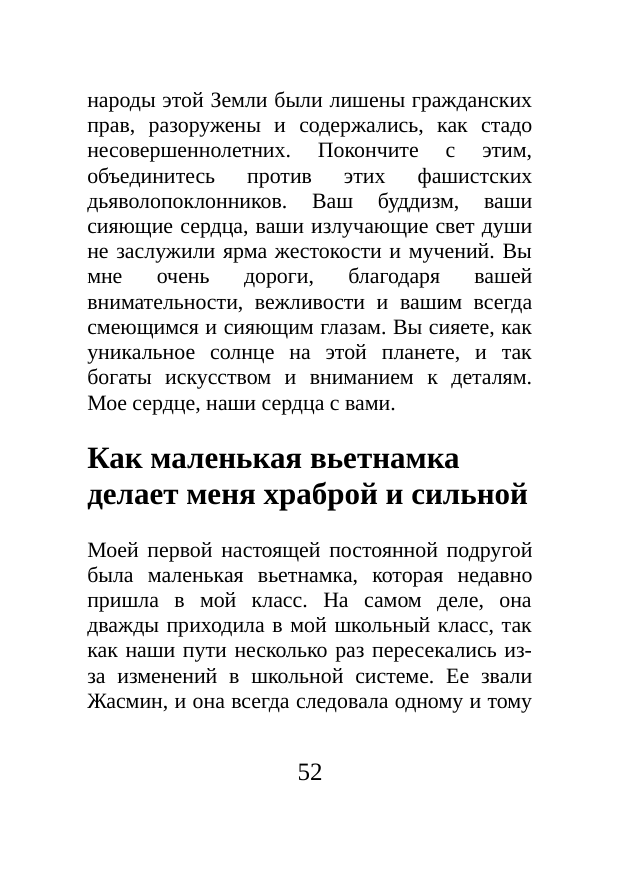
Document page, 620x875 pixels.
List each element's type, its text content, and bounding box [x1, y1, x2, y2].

text Моей первой настоящей постоянной подругой была маленькая вьетнамка, которая недавно пришла в мой класс. На самом деле, она дважды приходила в мой школьный класс, так как наши пути несколько раз пересекались из-за изменений в школьной системе. Ее звали Жасмин, и она всегда следовала одному и тому [87, 537, 532, 713]
text народы этой Земли были лишены гражданских прав, разоружены и содержались, как стадо несовершеннолетних. Покончите с этим, объединитесь против этих фашистских дьяволопоклонников. Ваш буддизм, ваши сияющие сердца, ваши излучающие свет души не заслужили ярма жестокости и мучений. Вы мне очень дороги, благодаря вашей внимательности, вежливости и вашим всегда смеющимся и сияющим глазам. Вы сияете, как уникальное солнце на этой планете, и так богаты искусством и вниманием к деталям. Мое сердце, наши сердца с вами. [87, 87, 532, 415]
text Как маленькая вьетнамка делает меня храброй и сильной [87, 440, 532, 511]
